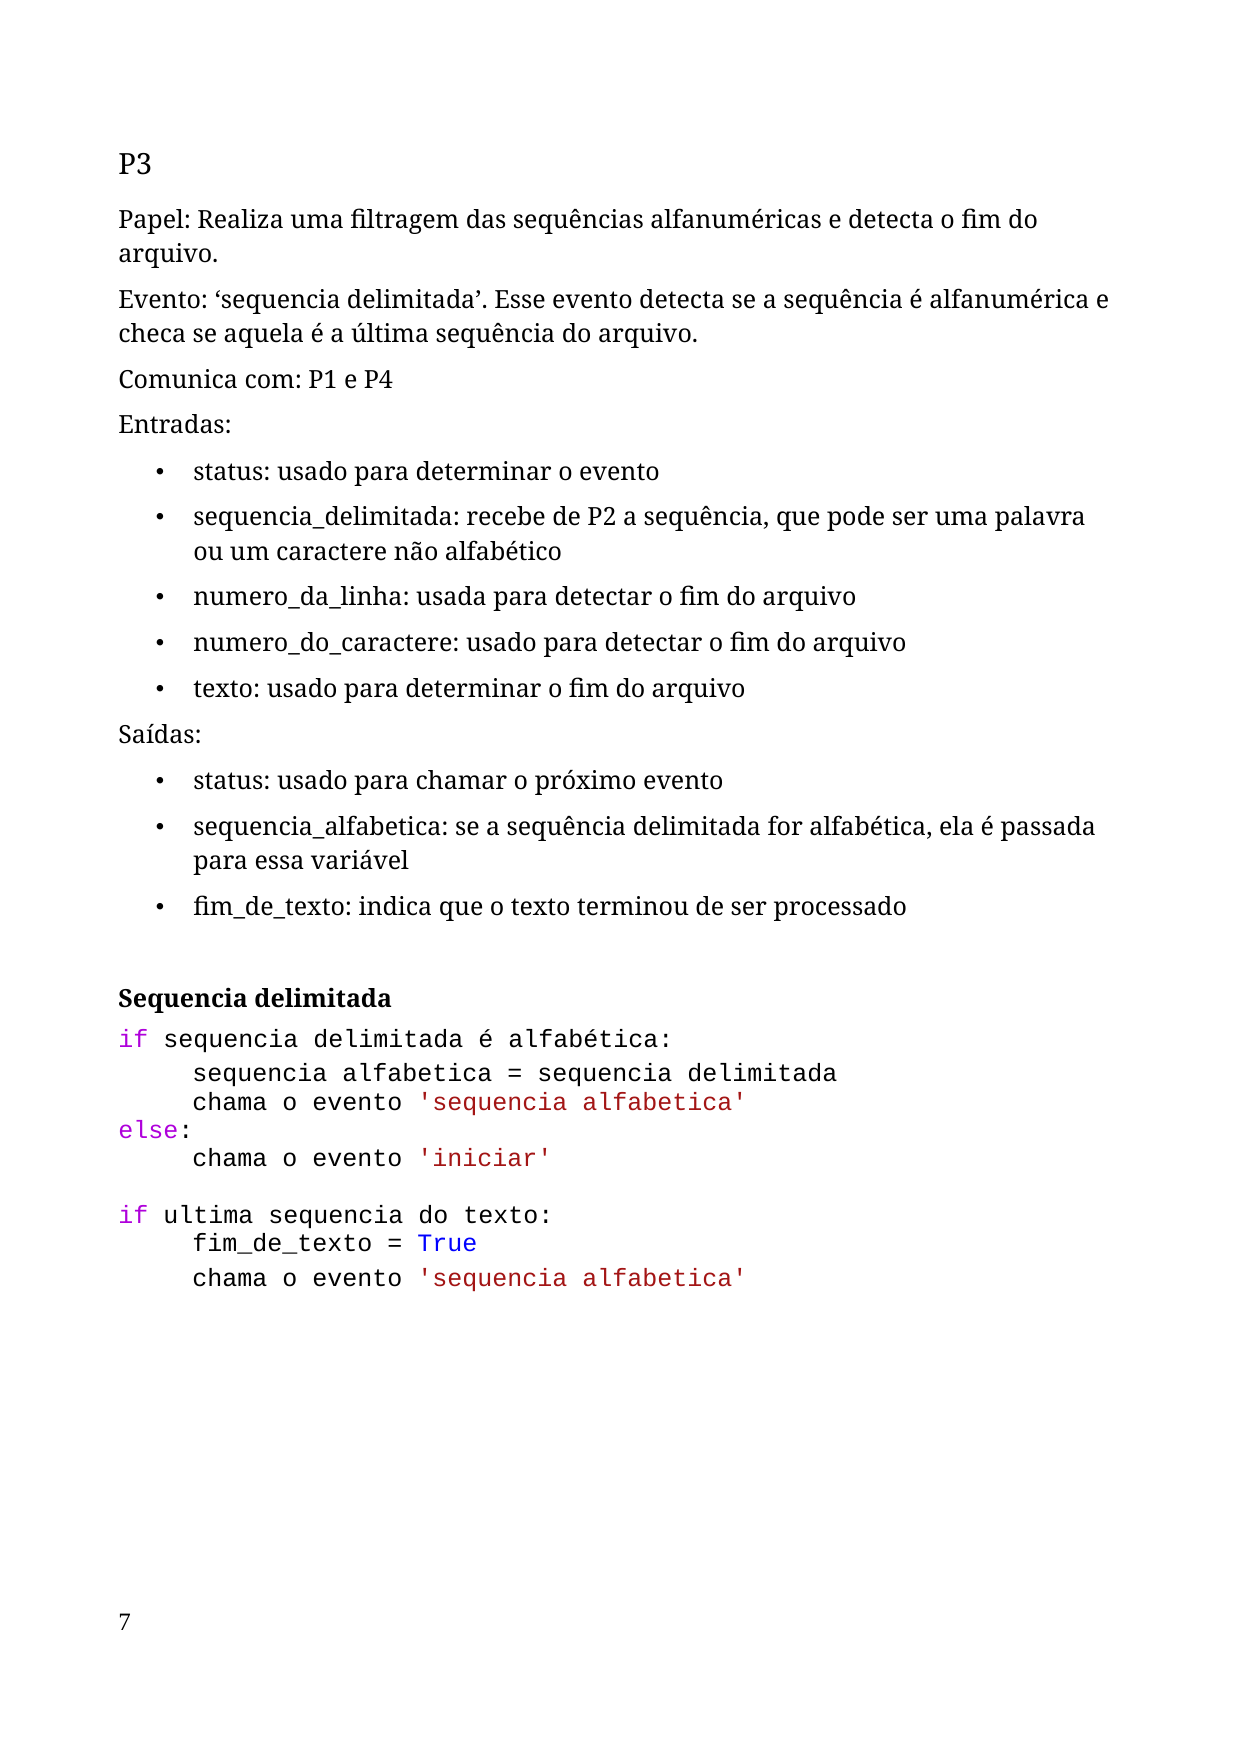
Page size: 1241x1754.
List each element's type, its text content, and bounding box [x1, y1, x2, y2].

list sequencia_alfabetica: se a sequência delimitada for alfabética, ela é passada para essa variável [156, 809, 1122, 877]
text else: [118, 1117, 1122, 1146]
text Saídas: [118, 717, 1122, 751]
text chama o evento 'sequencia alfabetica' [118, 1265, 1122, 1293]
text chama o evento 'sequencia alfabetica' [118, 1089, 1122, 1117]
list sequencia_delimitada: recebe de P2 a sequência, que pode ser uma palavra ou um caractere não alfabético [156, 499, 1122, 567]
text sequencia alfabetica = sequencia delimitada [118, 1061, 1122, 1089]
text Evento: ‘sequencia delimitada’. Esse evento detecta se a sequência é alfanumérica e checa se aquela é a última sequência do arquivo. [118, 281, 1122, 349]
text fim_de_texto = True [118, 1231, 1122, 1259]
list status: usado para determinar o evento [156, 453, 1122, 487]
list numero_do_caractere: usado para detectar o fim do arquivo [156, 625, 1122, 659]
text chama o evento 'iniciar' [118, 1146, 1122, 1174]
text if ultima sequencia do texto: [118, 1202, 1122, 1231]
text Sequencia delimitada [118, 981, 1122, 1015]
list fim_de_texto: indica que o texto terminou de ser processado [156, 889, 1122, 923]
text Entradas: [118, 407, 1122, 441]
text if sequencia delimitada é alfabética: [118, 1027, 1122, 1055]
text Papel: Realiza uma filtragem das sequências alfanuméricas e detecta o fim do arquivo. [118, 201, 1122, 269]
list numero_da_linha: usada para detectar o fim do arquivo [156, 579, 1122, 613]
subtitle P3 [118, 143, 1122, 183]
text Comunica com: P1 e P4 [118, 361, 1122, 395]
list status: usado para chamar o próximo evento [156, 763, 1122, 797]
list texto: usado para determinar o fim do arquivo [156, 671, 1122, 705]
